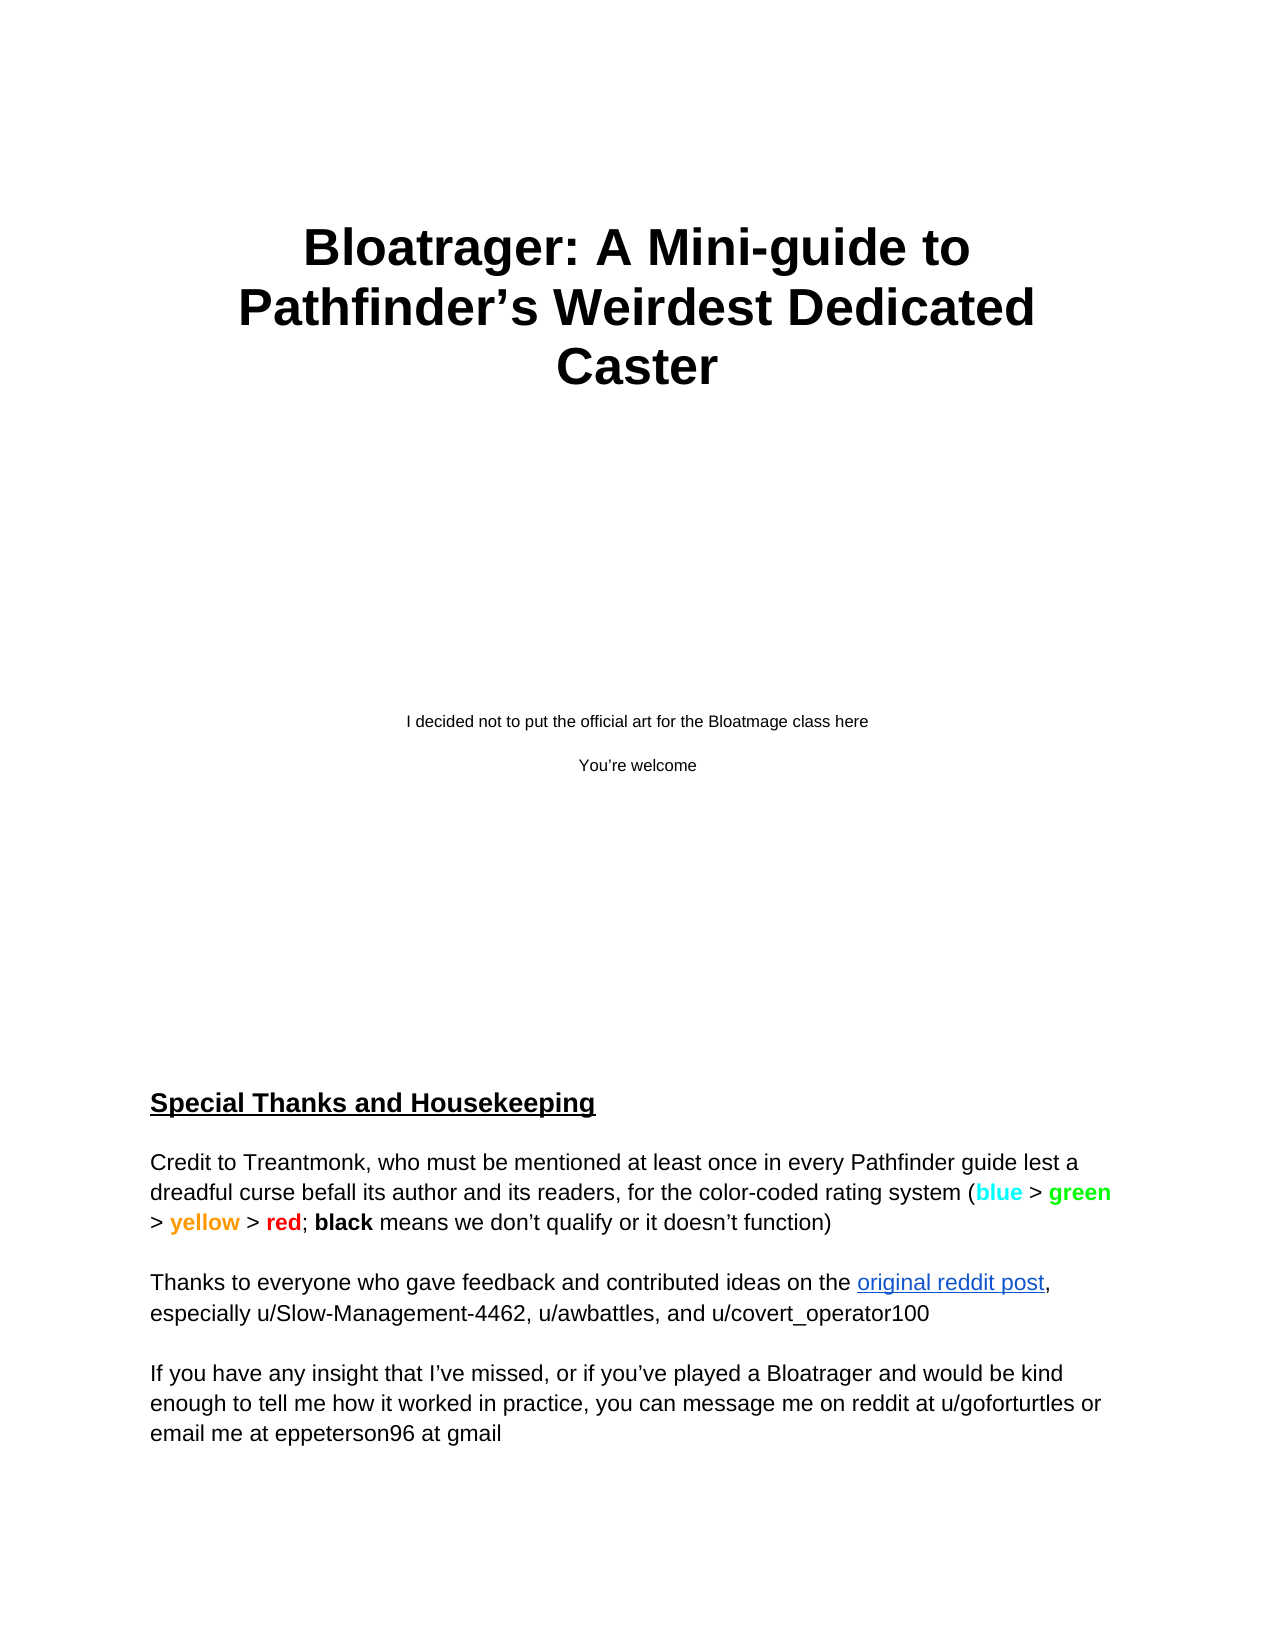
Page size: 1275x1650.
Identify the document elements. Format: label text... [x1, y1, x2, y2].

text Thanks to everyone who gave feedback and contributed ideas on the original reddit post, especially u/Slow-Management-4462, u/awbattles, and u/covert_operator100 [150, 1269, 1125, 1326]
subtitle Special Thanks and Housekeeping [150, 1087, 1125, 1118]
subtitle Bloatrager: A Mini-guide to Pathfinder’s Weirdest Dedicated Caster [150, 216, 1125, 396]
text If you have any insight that I’ve missed, or if you’ve played a Bloatrager and would be kind enough to tell me how it worked in practice, you can message me on reddit at u/goforturtles or email me at eppeterson96 at gmail [150, 1360, 1125, 1447]
text You’re welcome [150, 756, 1125, 775]
text I decided not to put the official art for the Bloatmage class here [150, 712, 1125, 731]
text Credit to Treantmonk, who must be mentioned at least once in every Pathfinder guide lest a dreadful curse befall its author and its readers, for the color-coded rating system (blue > green > yellow > red; black means we don’t qualify or it doesn’t function) [150, 1148, 1125, 1235]
